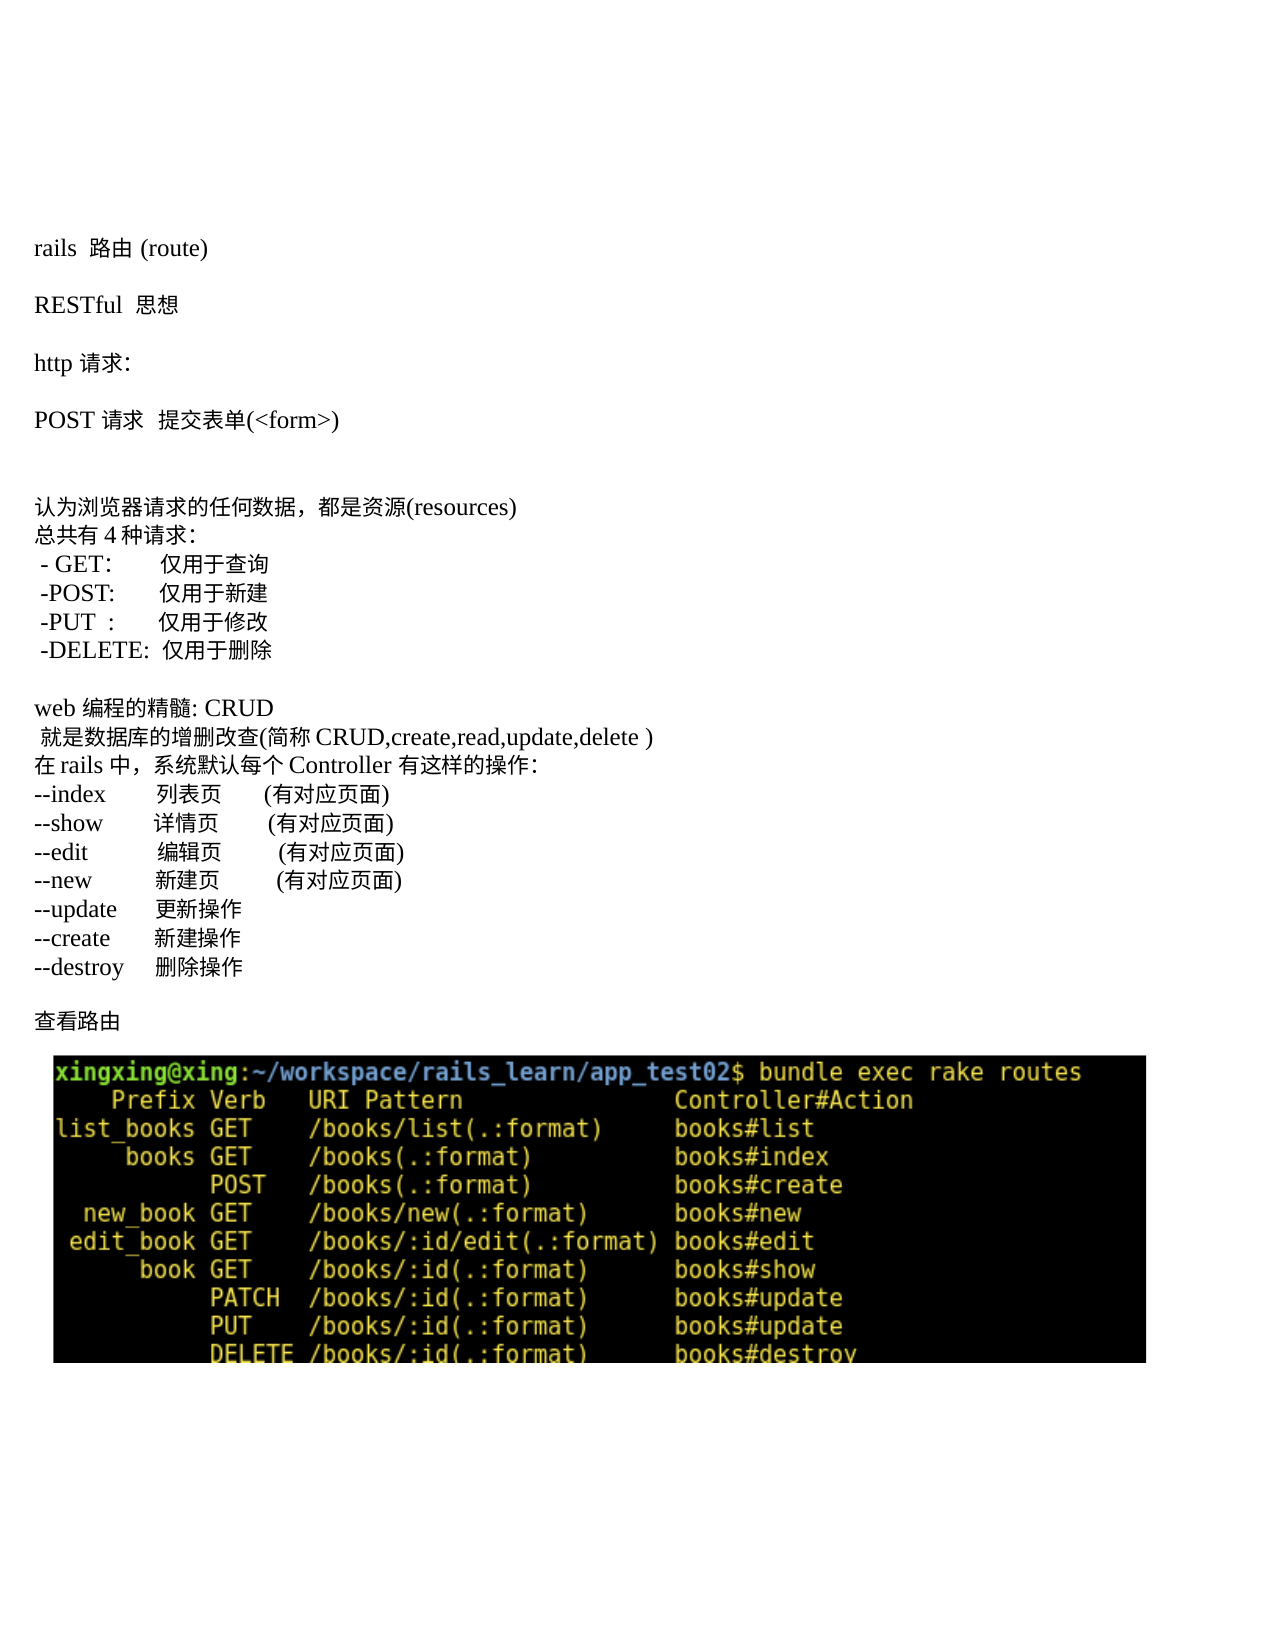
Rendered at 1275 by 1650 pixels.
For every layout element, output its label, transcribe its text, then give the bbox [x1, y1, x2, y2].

text RESTful 思想 [34, 291, 1213, 319]
text --new 新建页 (有对应页面) [34, 866, 1213, 894]
text web 编程的精髓: CRUD [34, 693, 1213, 722]
text 认为浏览器请求的任何数据，都是资源(resources) [34, 492, 1213, 521]
text 总共有4种请求： [34, 521, 1213, 549]
text --edit 编辑页 (有对应页面) [34, 837, 1213, 866]
text -POST: 仅用于新建 [34, 578, 1213, 607]
text 在rails 中，系统默认每个Controller 有这样的操作： [34, 751, 1213, 779]
text -PUT : 仅用于修改 [34, 607, 1213, 636]
text 就是数据库的增删改查(简称CRUD,create,read,update,delete ) [34, 722, 1213, 751]
text - GET： 仅用于查询 [34, 549, 1213, 578]
text --destroy 删除操作 [34, 952, 1213, 981]
text -DELETE: 仅用于删除 [34, 636, 1213, 664]
text --update 更新操作 [34, 894, 1213, 923]
text --index 列表页 (有对应页面) [34, 779, 1213, 808]
text POST 请求 提交表单(<form>) [34, 406, 1213, 434]
text rails 路由 (route) [34, 233, 1213, 262]
picture [38, 1051, 1147, 1363]
text http 请求： [34, 348, 1213, 377]
text 查看路由 [34, 1009, 1213, 1035]
text --show 详情页 (有对应页面) [34, 808, 1213, 837]
text --create 新建操作 [34, 923, 1213, 952]
